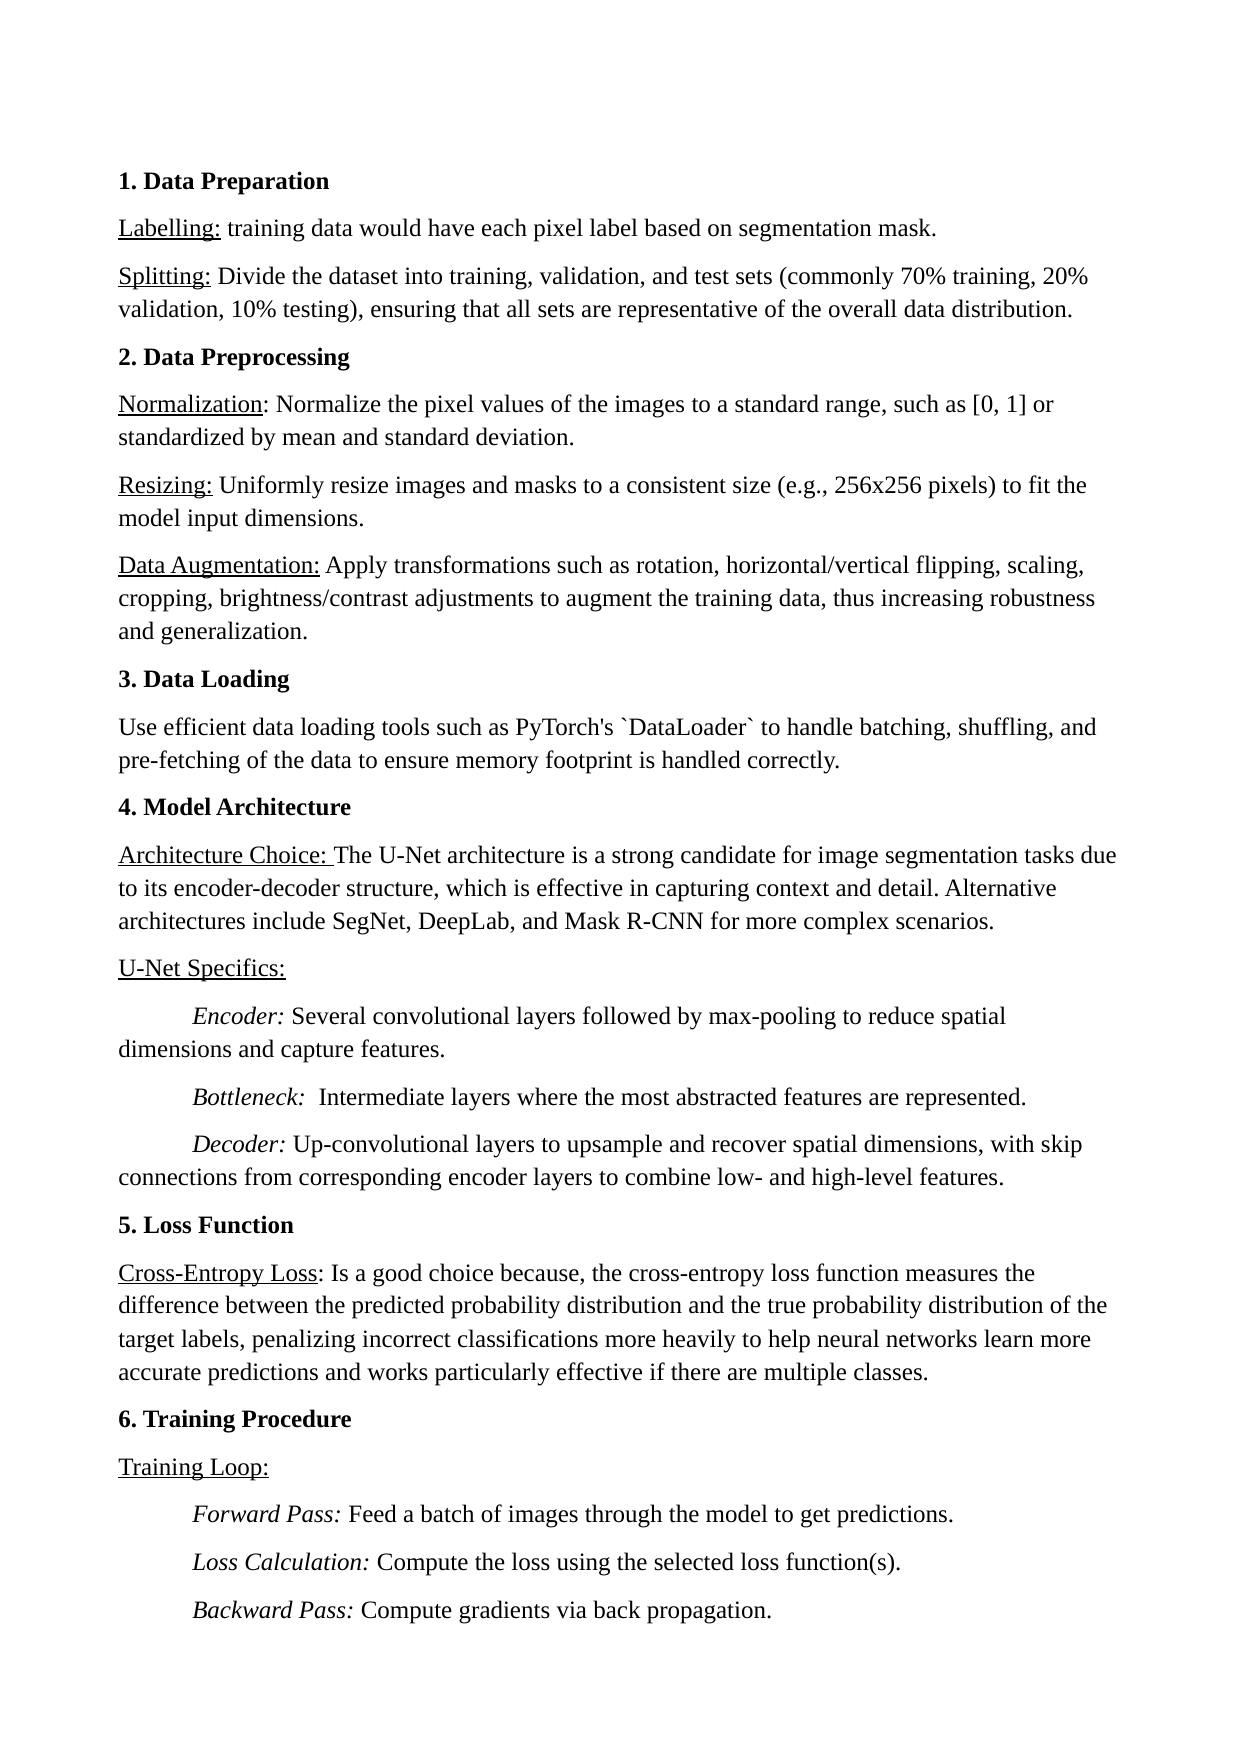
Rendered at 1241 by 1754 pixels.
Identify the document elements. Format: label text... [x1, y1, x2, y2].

text Cross-Entropy Loss: Is a good choice because, the cross-entropy loss function measures the difference between the predicted probability distribution and the true probability distribution of the target labels, penalizing incorrect classifications more heavily to help neural networks learn more accurate predictions and works particularly effective if there are multiple classes. [118, 1258, 1122, 1385]
text Backward Pass: Compute gradients via back propagation. [118, 1595, 1122, 1623]
text 5. Loss Function [118, 1210, 1122, 1239]
text Architecture Choice: The U-Net architecture is a strong candidate for image segmentation tasks due to its encoder-decoder structure, which is effective in capturing context and detail. Alternative architectures include SegNet, DeepLab, and Mask R-CNN for more complex scenarios. [118, 840, 1122, 935]
text Decoder: Up-convolutional layers to upsample and recover spatial dimensions, with skip connections from corresponding encoder layers to combine low- and high-level features. [118, 1129, 1122, 1191]
text Use efficient data loading tools such as PyTorch's `DataLoader` to handle batching, shuffling, and pre-fetching of the data to ensure memory footprint is handled correctly. [118, 712, 1122, 773]
text Normalization: Normalize the pixel values of the images to a standard range, such as [0, 1] or standardized by mean and standard deviation. [118, 389, 1122, 451]
text U-Net Specifics: [118, 953, 1122, 982]
text Training Loop: [118, 1452, 1122, 1481]
text Resizing: Uniformly resize images and masks to a consistent size (e.g., 256x256 pixels) to fit the model input dimensions. [118, 470, 1122, 532]
text 6. Training Procedure [118, 1404, 1122, 1433]
text Data Augmentation: Apply transformations such as rotation, horizontal/vertical flipping, scaling, cropping, brightness/contrast adjustments to augment the training data, thus increasing robustness and generalization. [118, 550, 1122, 645]
text Labelling: training data would have each pixel label based on segmentation mask. [118, 213, 1122, 242]
text 3. Data Loading [118, 664, 1122, 693]
text Forward Pass: Feed a batch of images through the model to get predictions. [118, 1499, 1122, 1528]
text Splitting: Divide the dataset into training, validation, and test sets (commonly 70% training, 20% validation, 10% testing), ensuring that all sets are representative of the overall data distribution. [118, 261, 1122, 323]
text 4. Model Architecture [118, 792, 1122, 821]
text Encoder: Several convolutional layers followed by max-pooling to reduce spatial dimensions and capture features. [118, 1001, 1122, 1063]
text Bottleneck: Intermediate layers where the most abstracted features are represented. [118, 1082, 1122, 1111]
text 2. Data Preprocessing [118, 342, 1122, 370]
text 1. Data Preparation [118, 166, 1122, 194]
text Loss Calculation: Compute the loss using the selected loss function(s). [118, 1547, 1122, 1576]
